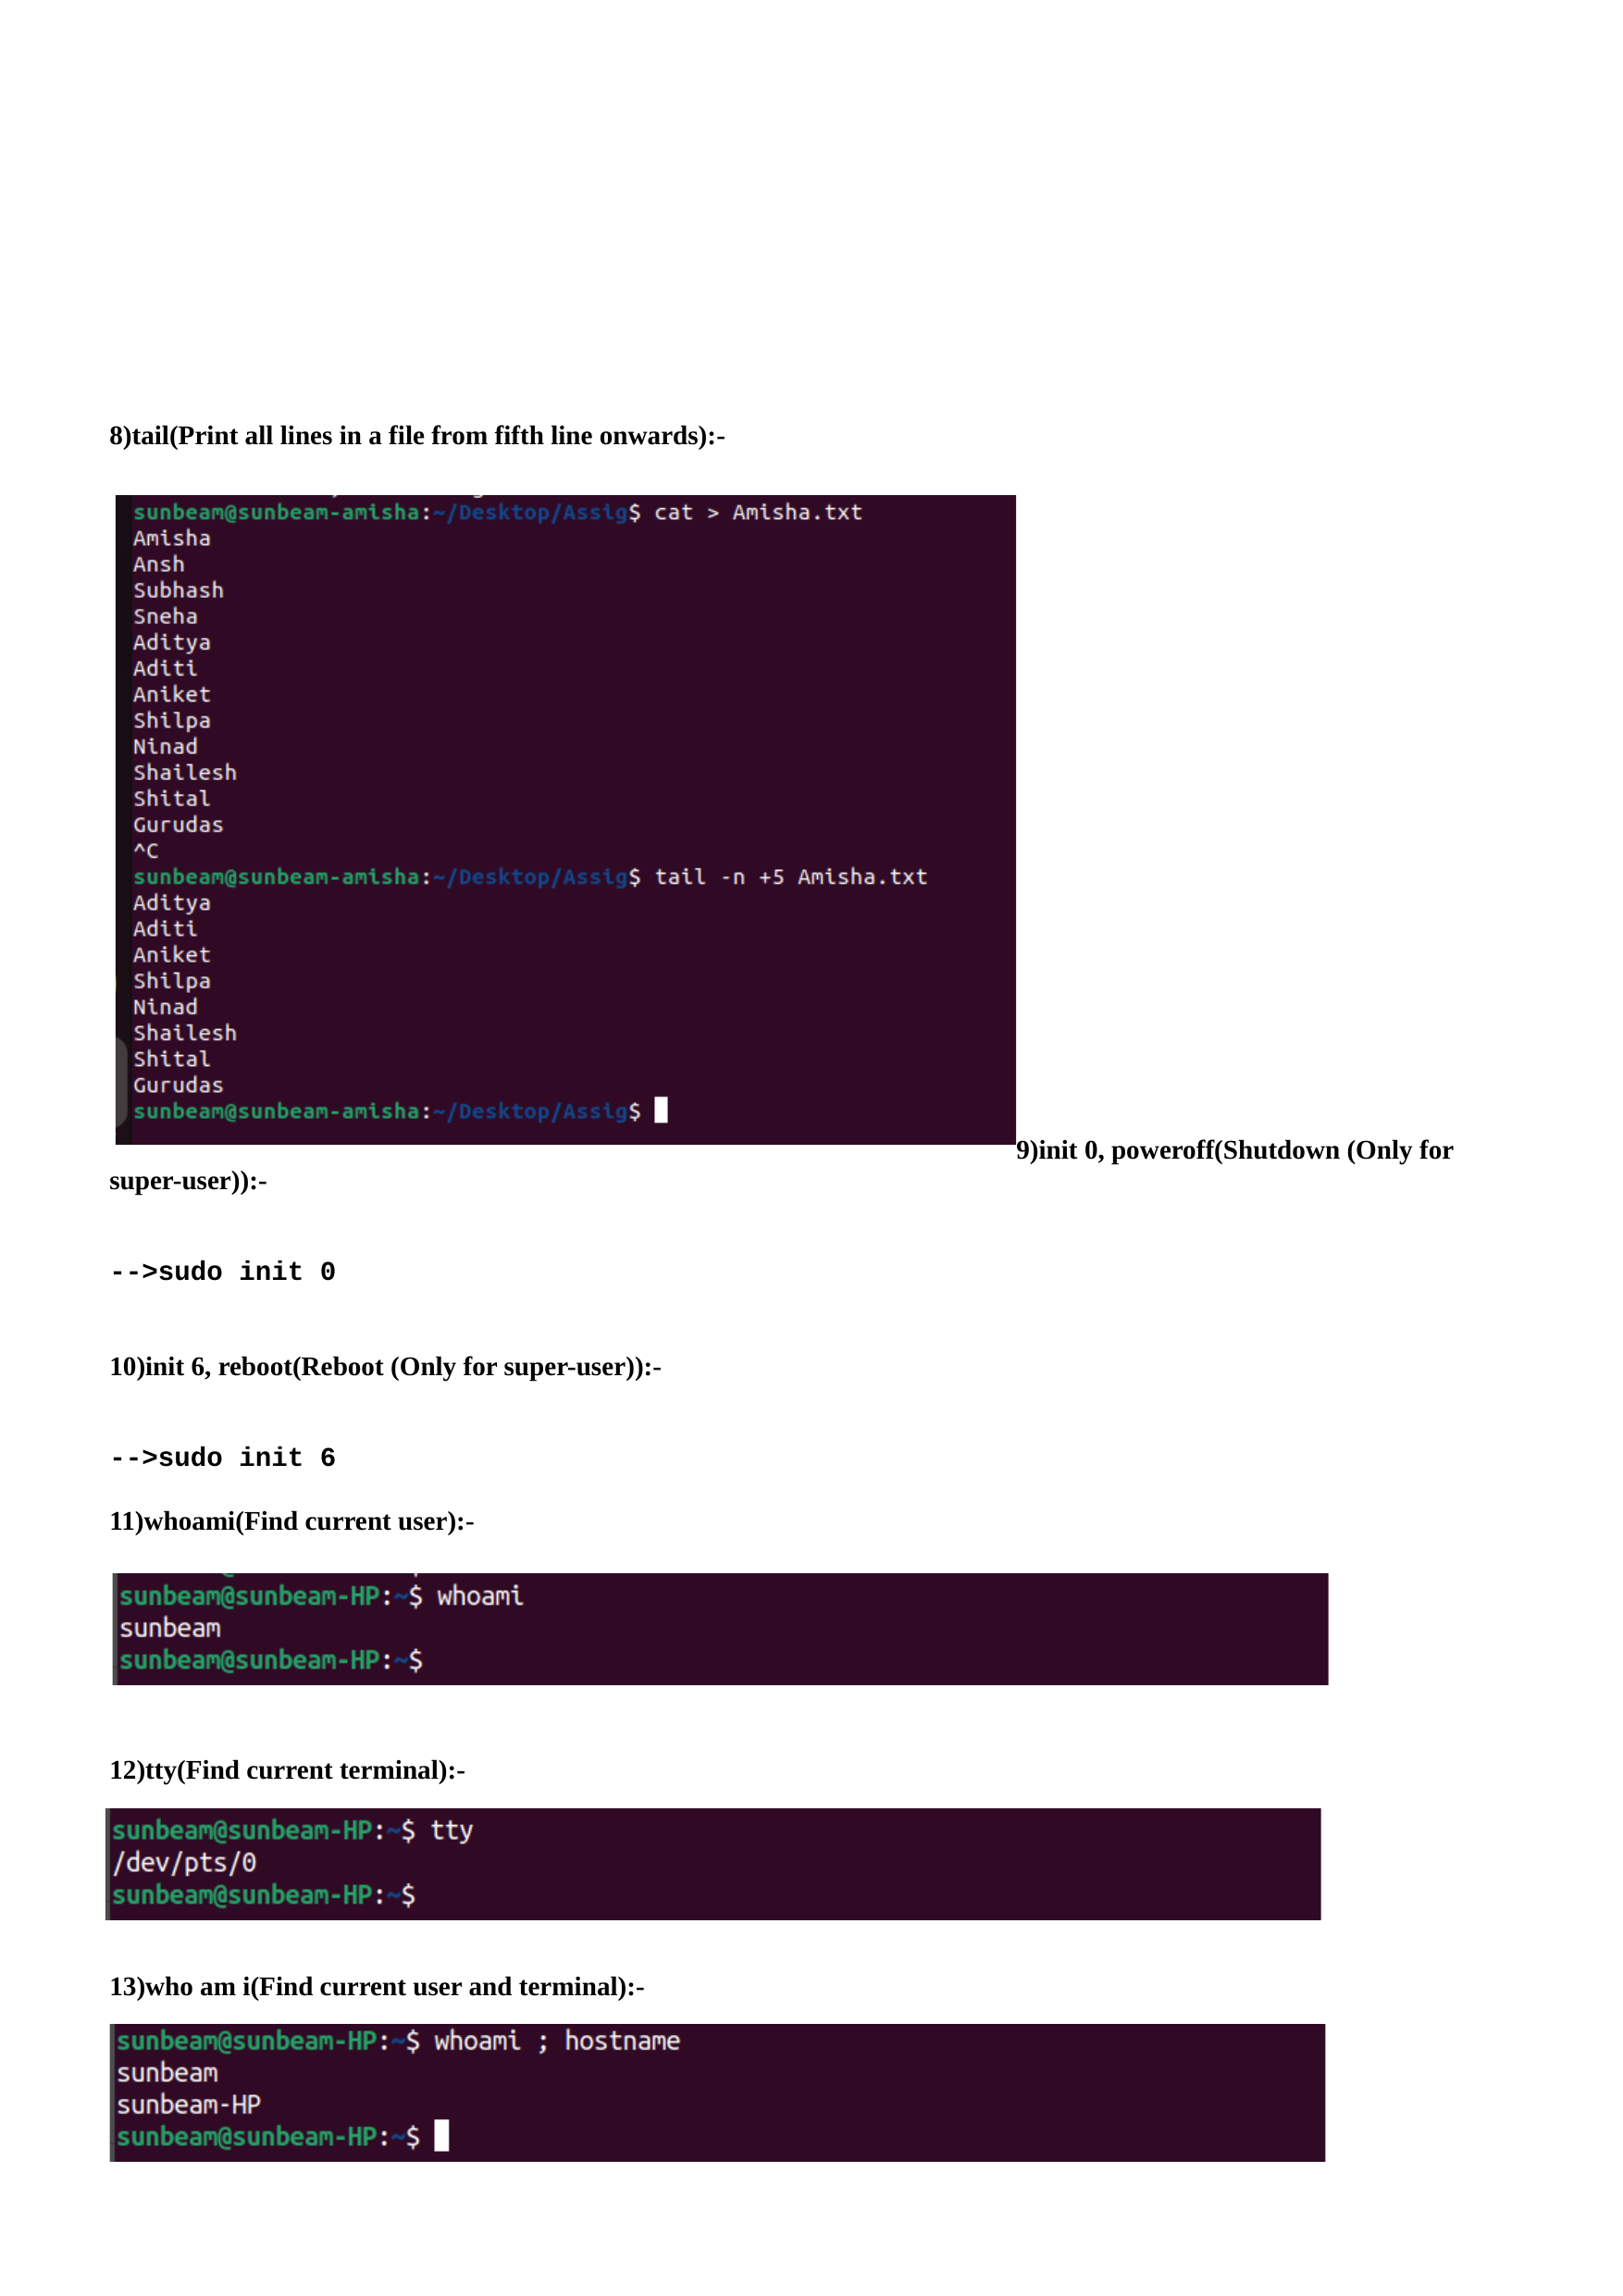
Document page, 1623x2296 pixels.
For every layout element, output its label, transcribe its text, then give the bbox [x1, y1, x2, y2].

text 9)init 0, poweroff(Shutdown (Only for super-user)):- [109, 1134, 1514, 1196]
text -->sudo init 6 [109, 1444, 1514, 1474]
text 13)who am i(Find current user and terminal):- [109, 1970, 1514, 2002]
text 12)tty(Find current terminal):- [109, 1754, 1514, 1784]
picture [109, 2024, 1326, 2162]
text 11)whoami(Find current user):- [109, 1505, 1514, 1536]
picture [115, 495, 1017, 1145]
text -->sudo init 0 [109, 1258, 1514, 1288]
text 8)tail(Print all lines in a file from fifth line onwards):- [109, 419, 1514, 451]
text 10)init 6, reboot(Reboot (Only for super-user)):- [109, 1350, 1514, 1382]
picture [112, 1573, 1329, 1685]
picture [105, 1808, 1321, 1920]
